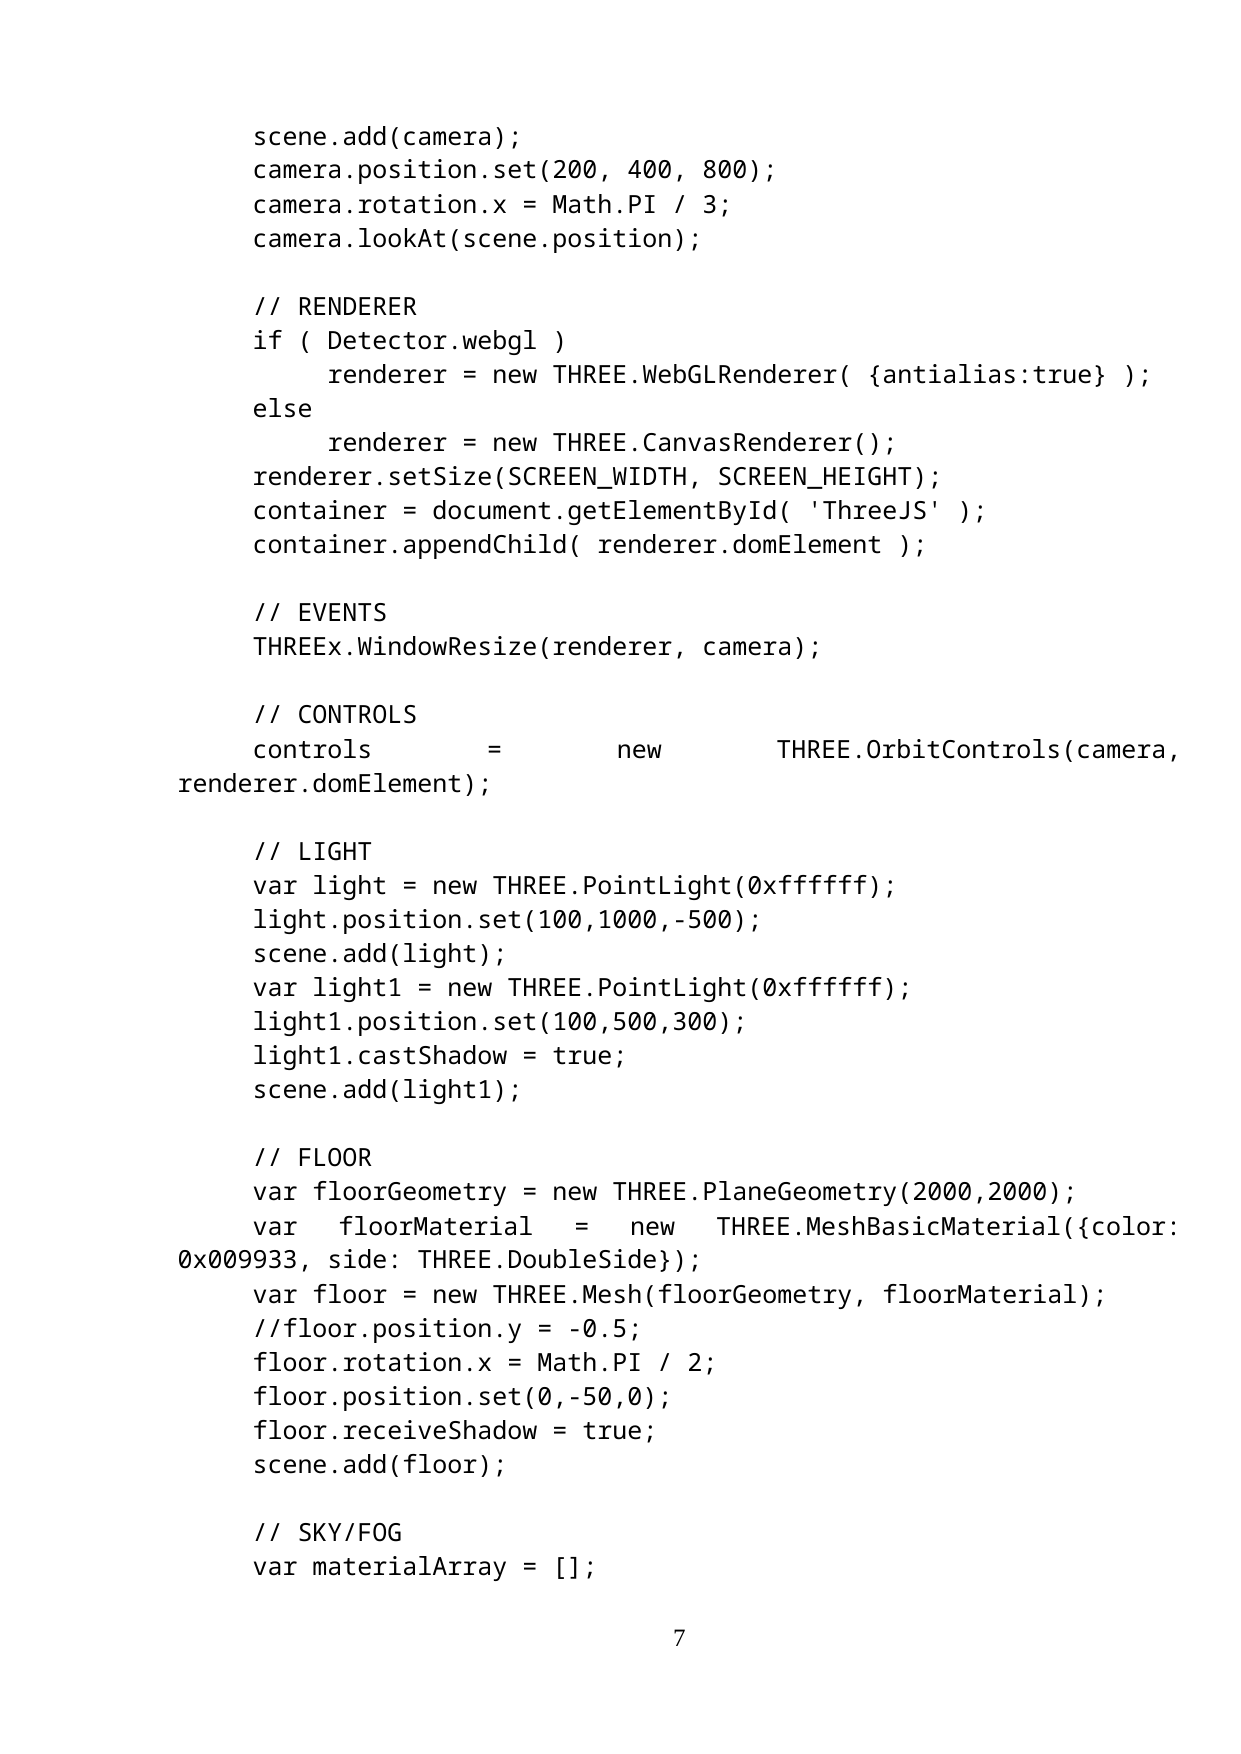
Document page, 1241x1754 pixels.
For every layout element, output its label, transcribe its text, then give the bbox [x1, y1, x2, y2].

text THREEx.WindowResize(renderer, camera); [177, 629, 1181, 663]
text renderer.setSize(SCREEN_WIDTH, SCREEN_HEIGHT); [177, 459, 1181, 493]
text light1.position.set(100,500,300); [177, 1004, 1181, 1038]
text light.position.set(100,1000,-500); [177, 902, 1181, 936]
text if ( Detector.webgl ) [177, 322, 1181, 357]
text renderer = new THREE.CanvasRenderer(); [177, 425, 1181, 459]
text // SKY/FOG [177, 1515, 1181, 1549]
text //floor.position.y = -0.5; [177, 1310, 1181, 1344]
text container = document.getElementById( 'ThreeJS' ); [177, 493, 1181, 527]
text // FLOOR [177, 1140, 1181, 1174]
text scene.add(light1); [177, 1072, 1181, 1106]
text // EVENTS [177, 595, 1181, 629]
text var floor = new THREE.Mesh(floorGeometry, floorMaterial); [177, 1276, 1181, 1310]
text camera.lookAt(scene.position); [177, 220, 1181, 254]
text floor.rotation.x = Math.PI / 2; [177, 1344, 1181, 1378]
text var materialArray = []; [177, 1549, 1181, 1583]
text // CONTROLS [177, 697, 1181, 731]
text camera.position.set(200, 400, 800); [177, 152, 1181, 186]
text scene.add(floor); [177, 1447, 1181, 1481]
text floor.position.set(0,-50,0); [177, 1378, 1181, 1412]
text camera.rotation.x = Math.PI / 3; [177, 186, 1181, 220]
text var light = new THREE.PointLight(0xffffff); [177, 867, 1181, 902]
text floor.receiveShadow = true; [177, 1412, 1181, 1447]
text // LIGHT [177, 833, 1181, 867]
text renderer = new THREE.WebGLRenderer( {antialias:true} ); [177, 357, 1181, 391]
text controls = new THREE.OrbitControls(camera, renderer.domElement); [177, 731, 1181, 799]
text else [177, 391, 1181, 425]
text var floorGeometry = new THREE.PlaneGeometry(2000,2000); [177, 1174, 1181, 1208]
text scene.add(light); [177, 936, 1181, 970]
text container.appendChild( renderer.domElement ); [177, 527, 1181, 561]
text var light1 = new THREE.PointLight(0xffffff); [177, 970, 1181, 1004]
text var floorMaterial = new THREE.MeshBasicMaterial({color: 0x009933, side: THREE.DoubleSide}); [177, 1208, 1181, 1276]
text scene.add(camera); [177, 118, 1181, 152]
text // RENDERER [177, 288, 1181, 322]
text light1.castShadow = true; [177, 1038, 1181, 1072]
